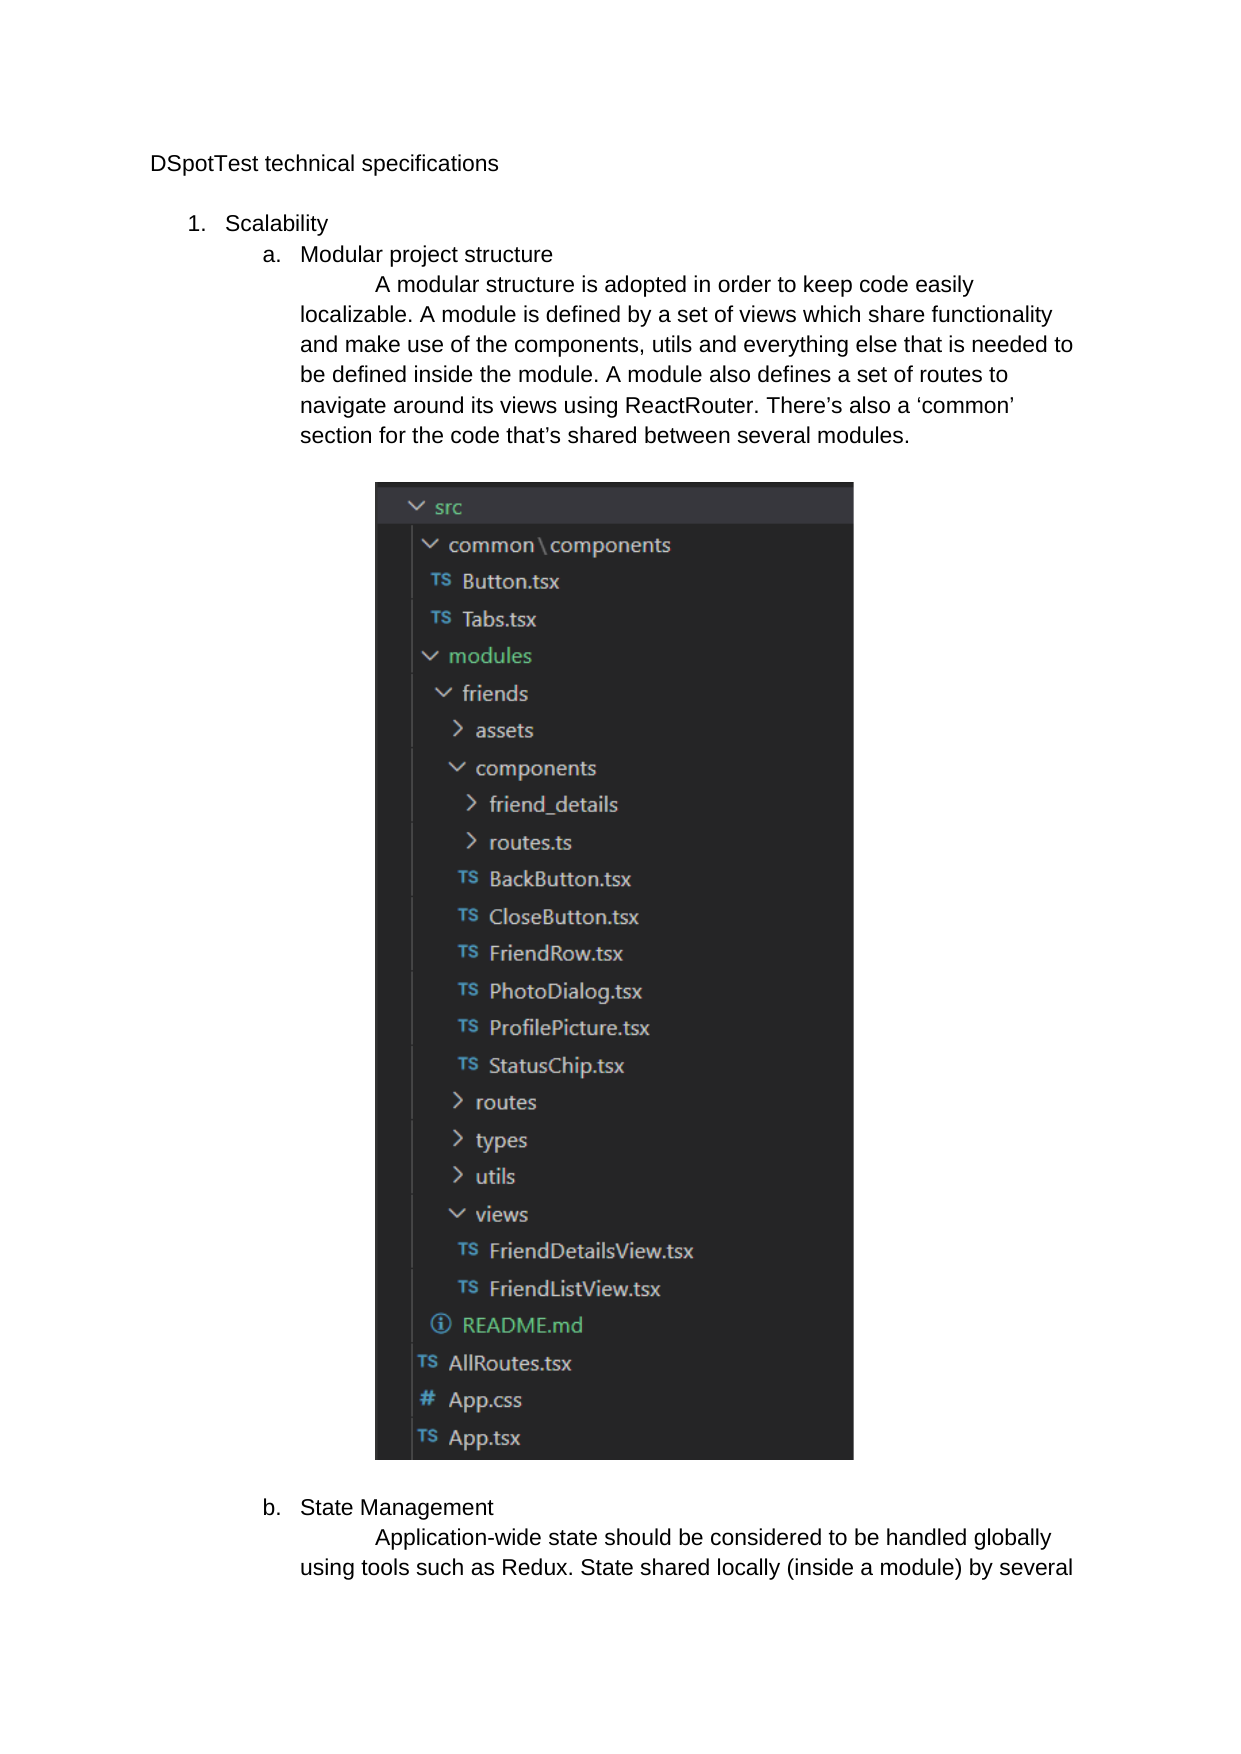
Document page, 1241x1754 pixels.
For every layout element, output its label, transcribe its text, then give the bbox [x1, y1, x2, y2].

list Scalability [187, 210, 1090, 237]
text Application-wide state should be considered to be handled globally using tools such as Redux. State shared locally (inside a module) by several [300, 1524, 1090, 1581]
text DSpotTest technical specifications [150, 150, 1090, 176]
text A modular structure is adopted in order to keep code easily localizable. A module is defined by a set of views which share functionality and make use of the components, utils and everything else that is needed to be defined inside the module. A module also defines a set of routes to navigate around its views using ReactRouter. There’s also a ‘common’ section for the code that’s shared between several modules. [300, 271, 1090, 448]
picture [375, 482, 854, 1460]
list State Management [262, 1494, 1090, 1520]
list Modular project structure [262, 241, 1090, 267]
